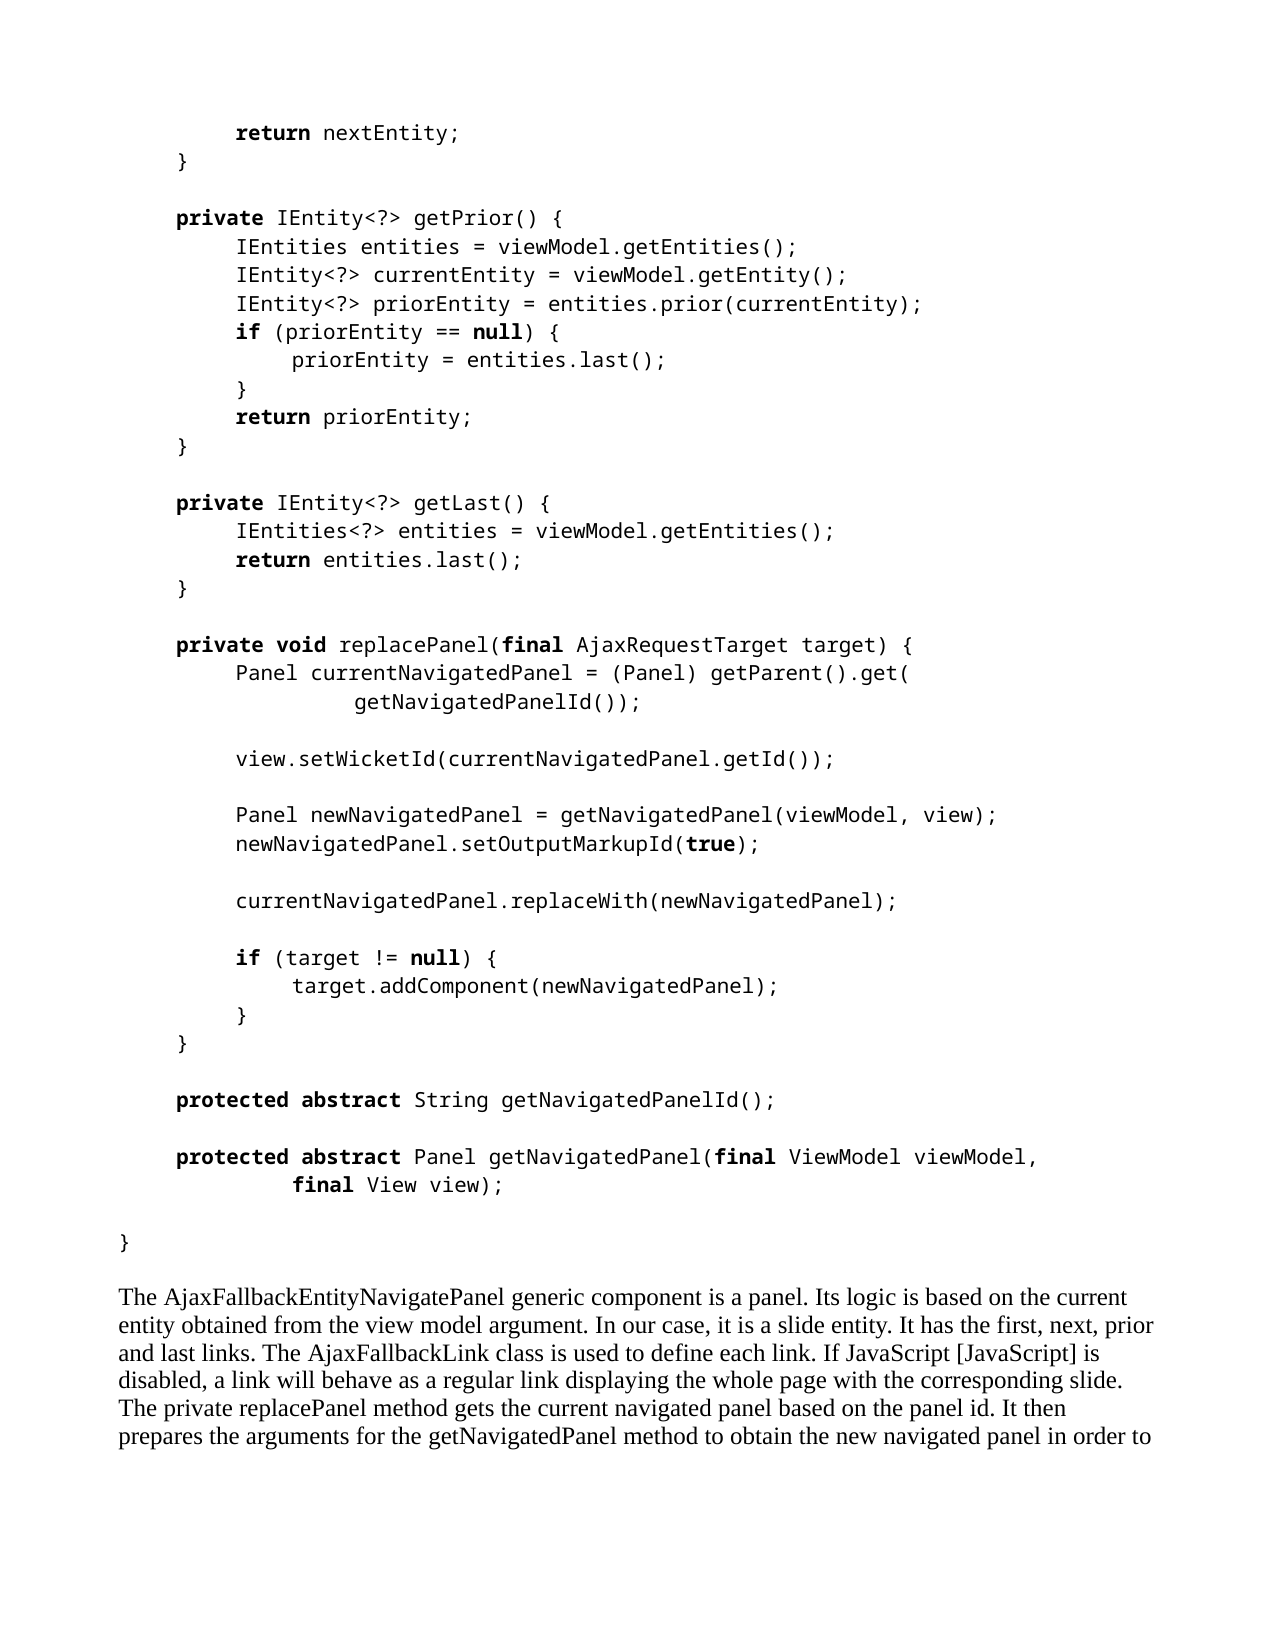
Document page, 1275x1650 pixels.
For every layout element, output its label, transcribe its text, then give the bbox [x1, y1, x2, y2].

text } [118, 573, 1157, 602]
text Panel newNavigatedPanel = getNavigatedPanel(viewModel, view); [118, 801, 1157, 829]
text private IEntity<?> getLast() { [118, 488, 1157, 516]
text target.addComponent(newNavigatedPanel); [118, 971, 1157, 1000]
text The AjaxFallbackEntityNavigatePanel generic component is a panel. Its logic is based on the current entity obtained from the view model argument. In our case, it is a slide entity. It has the first, next, prior and last links. The AjaxFallbackLink class is used to define each link. If JavaScript [JavaScript] is disabled, a link will behave as a regular link displaying the whole page with the corresponding slide. The private replacePanel method gets the current navigated panel based on the panel id. It then prepares the arguments for the getNavigatedPanel method to obtain the new navigated panel in order to [118, 1283, 1157, 1449]
text } [118, 1028, 1157, 1057]
text view.setWicketId(currentNavigatedPanel.getId()); [118, 744, 1157, 772]
text return nextEntity; [118, 118, 1157, 147]
text return entities.last(); [118, 545, 1157, 573]
text IEntity<?> currentEntity = viewModel.getEntity(); [118, 260, 1157, 289]
text newNavigatedPanel.setOutputMarkupId(true); [118, 829, 1157, 857]
text getNavigatedPanelId()); [118, 687, 1157, 715]
text return priorEntity; [118, 402, 1157, 431]
text } [118, 374, 1157, 402]
text protected abstract String getNavigatedPanelId(); [118, 1085, 1157, 1113]
text if (priorEntity == null) { [118, 317, 1157, 346]
text private void replacePanel(final AjaxRequestTarget target) { [118, 630, 1157, 658]
text IEntity<?> priorEntity = entities.prior(currentEntity); [118, 289, 1157, 317]
text } [118, 431, 1157, 459]
text } [118, 1227, 1157, 1256]
text protected abstract Panel getNavigatedPanel(final ViewModel viewModel, [118, 1142, 1157, 1170]
text private IEntity<?> getPrior() { [118, 203, 1157, 232]
text priorEntity = entities.last(); [118, 346, 1157, 374]
text } [118, 147, 1157, 175]
text IEntities entities = viewModel.getEntities(); [118, 232, 1157, 260]
text currentNavigatedPanel.replaceWith(newNavigatedPanel); [118, 886, 1157, 914]
text IEntities<?> entities = viewModel.getEntities(); [118, 516, 1157, 545]
text Panel currentNavigatedPanel = (Panel) getParent().get( [118, 658, 1157, 687]
text } [118, 1000, 1157, 1028]
text if (target != null) { [118, 943, 1157, 971]
text final View view); [118, 1170, 1157, 1199]
